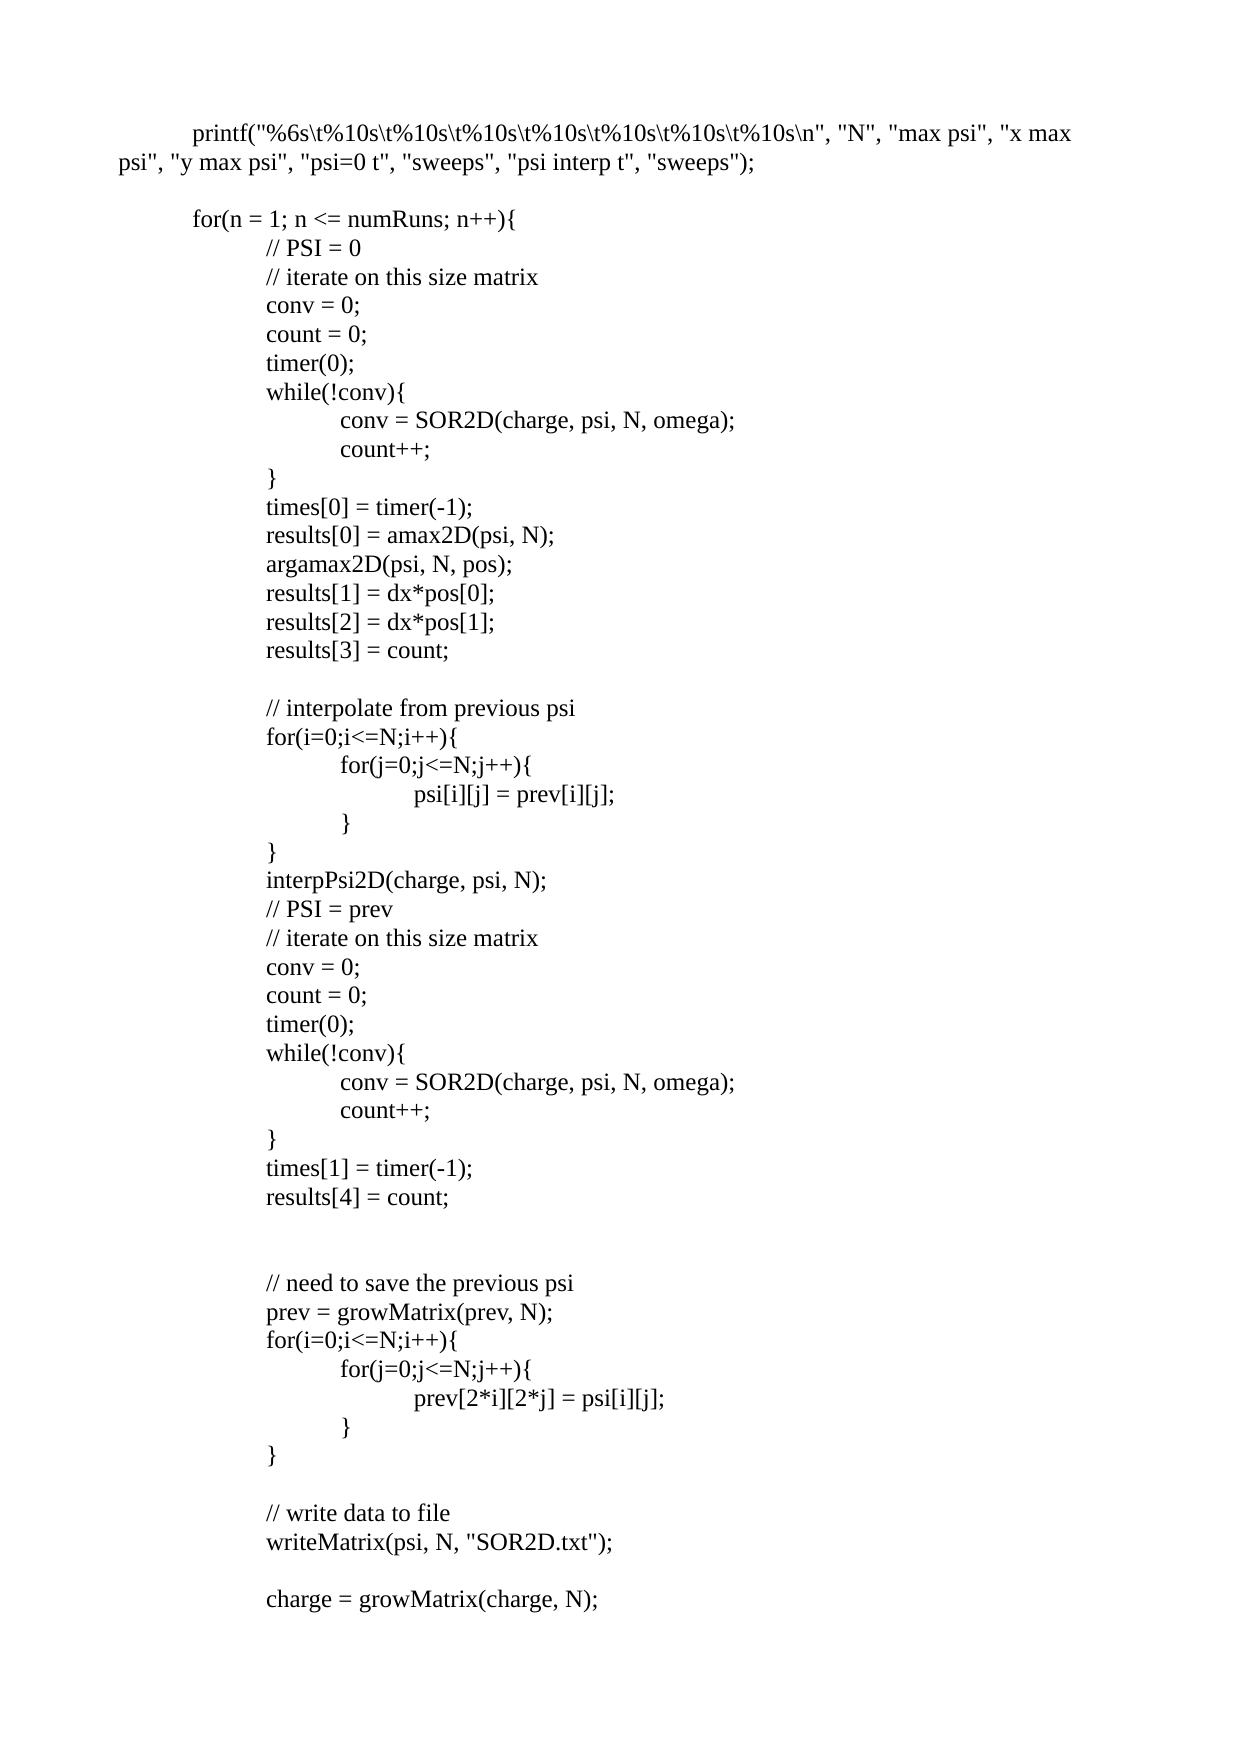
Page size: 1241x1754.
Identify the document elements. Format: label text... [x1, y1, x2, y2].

text for(i=0;i<=N;i++){ [118, 722, 1122, 751]
text count = 0; [118, 981, 1122, 1009]
text // iterate on this size matrix [118, 923, 1122, 952]
text } [118, 1412, 1122, 1441]
text count = 0; [118, 319, 1122, 348]
text // write data to file [118, 1498, 1122, 1527]
text timer(0); [118, 348, 1122, 377]
text prev[2*i][2*j] = psi[i][j]; [118, 1383, 1122, 1412]
text prev = growMatrix(prev, N); [118, 1297, 1122, 1326]
text // PSI = prev [118, 894, 1122, 923]
text } [118, 1124, 1122, 1153]
text // need to save the previous psi [118, 1268, 1122, 1297]
text // PSI = 0 [118, 233, 1122, 262]
text while(!conv){ [118, 377, 1122, 406]
text results[2] = dx*pos[1]; [118, 607, 1122, 636]
text results[3] = count; [118, 636, 1122, 664]
text // iterate on this size matrix [118, 262, 1122, 291]
text writeMatrix(psi, N, "SOR2D.txt"); [118, 1527, 1122, 1556]
text psi[i][j] = prev[i][j]; [118, 779, 1122, 808]
text } [118, 463, 1122, 492]
text conv = SOR2D(charge, psi, N, omega); [118, 1067, 1122, 1096]
text interpPsi2D(charge, psi, N); [118, 866, 1122, 894]
text // interpolate from previous psi [118, 693, 1122, 722]
text results[1] = dx*pos[0]; [118, 578, 1122, 607]
text timer(0); [118, 1009, 1122, 1038]
text conv = SOR2D(charge, psi, N, omega); [118, 406, 1122, 434]
text count++; [118, 1096, 1122, 1124]
text for(n = 1; n <= numRuns; n++){ [118, 204, 1122, 233]
text conv = 0; [118, 291, 1122, 319]
text printf("%6s\t%10s\t%10s\t%10s\t%10s\t%10s\t%10s\t%10s\n", "N", "max psi", "x max psi", "y max psi", "psi=0 t", "sweeps", "psi interp t", "sweeps"); [118, 118, 1122, 176]
text times[1] = timer(-1); [118, 1153, 1122, 1182]
text } [118, 837, 1122, 866]
text times[0] = timer(-1); [118, 492, 1122, 521]
text results[4] = count; [118, 1182, 1122, 1211]
text for(i=0;i<=N;i++){ [118, 1326, 1122, 1354]
text } [118, 1441, 1122, 1469]
text for(j=0;j<=N;j++){ [118, 1354, 1122, 1383]
text count++; [118, 434, 1122, 463]
text results[0] = amax2D(psi, N); [118, 521, 1122, 549]
text for(j=0;j<=N;j++){ [118, 751, 1122, 779]
text conv = 0; [118, 952, 1122, 981]
text charge = growMatrix(charge, N); [118, 1584, 1122, 1613]
text argamax2D(psi, N, pos); [118, 549, 1122, 578]
text } [118, 808, 1122, 837]
text while(!conv){ [118, 1038, 1122, 1067]
